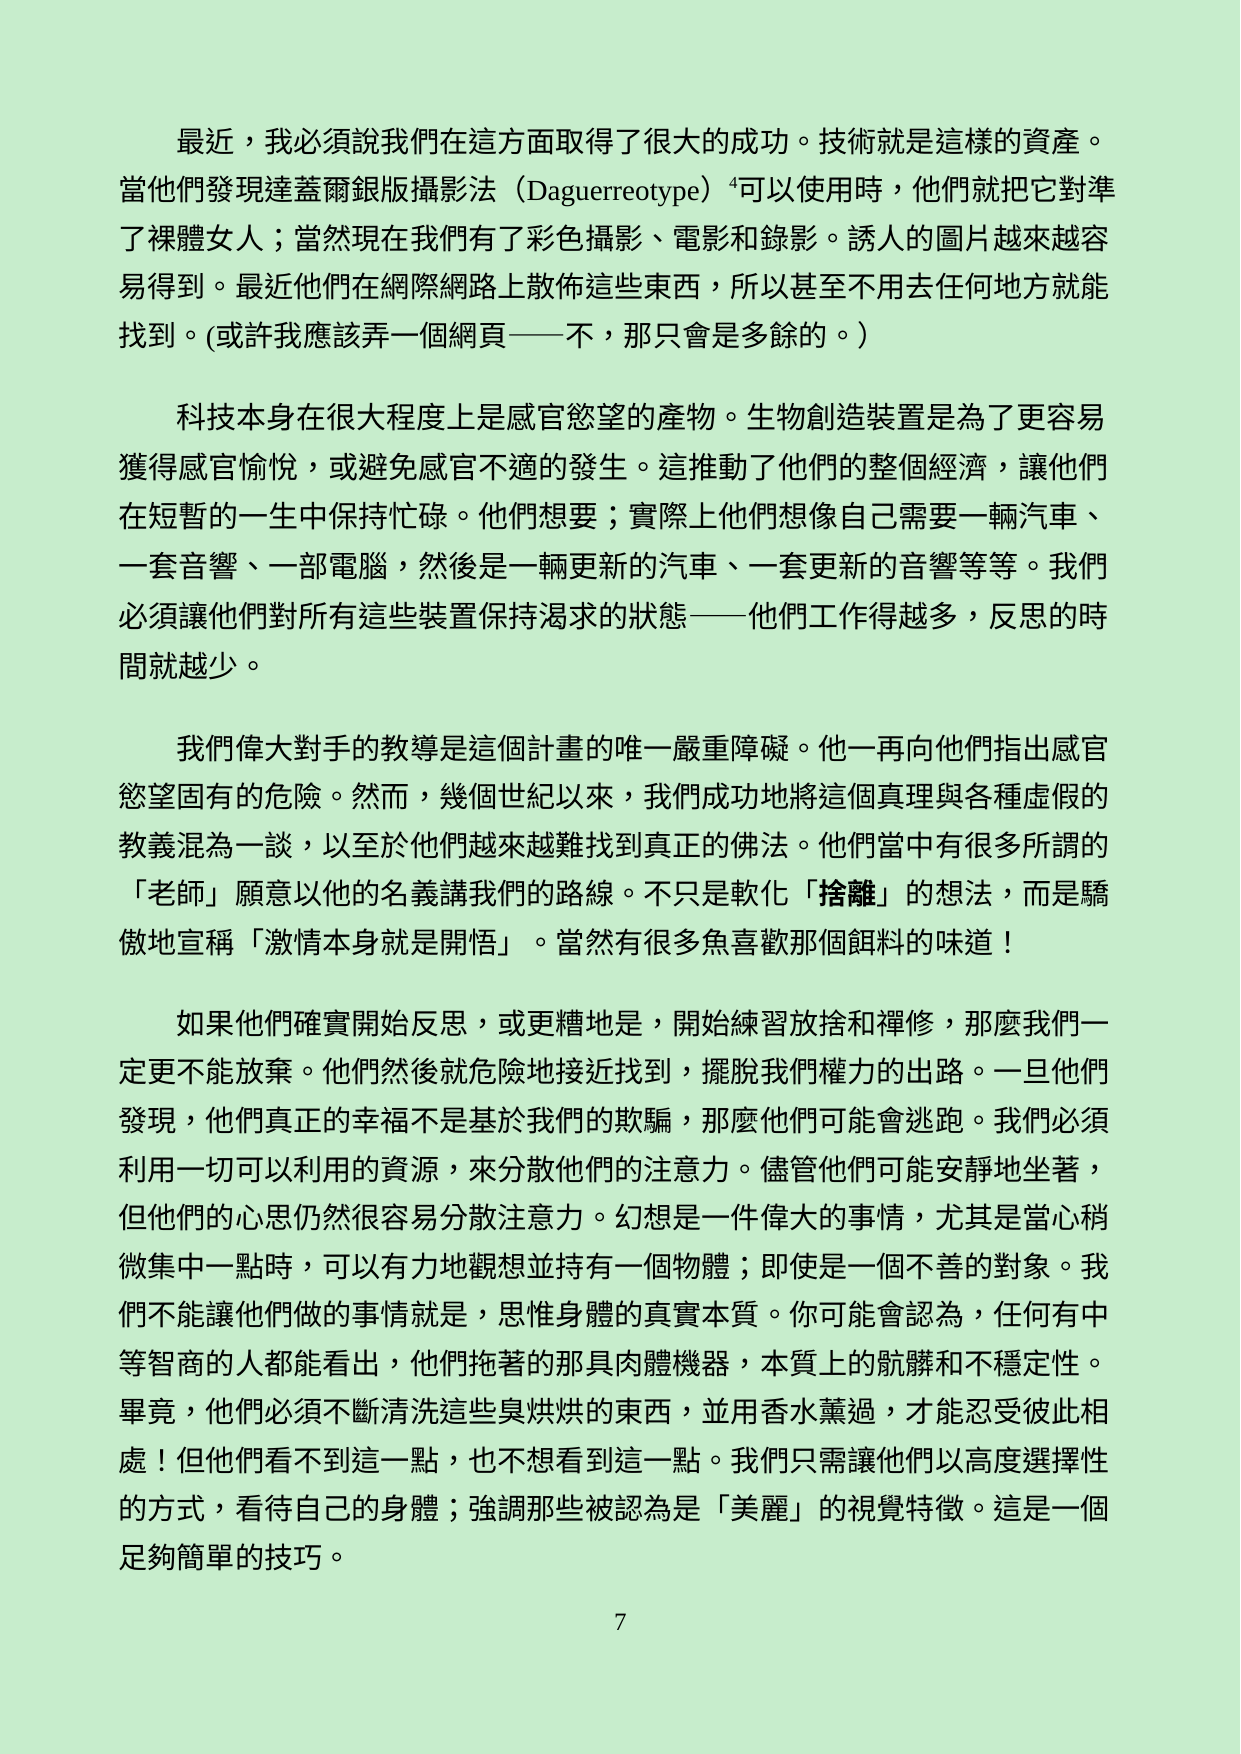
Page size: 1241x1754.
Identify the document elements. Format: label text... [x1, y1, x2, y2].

text 如果他們確實開始反思，或更糟地是，開始練習放捨和禪修，那麼我們一定更不能放棄。他們然後就危險地接近找到，擺脫我們權力的出路。一旦他們發現，他們真正的幸福不是基於我們的欺騙，那麼他們可能會逃跑。我們必須利用一切可以利用的資源，來分散他們的注意力。儘管他們可能安靜地坐著，但他們的心思仍然很容易分散注意力。幻想是一件偉大的事情，尤其是當心稍微集中一點時，可以有力地觀想並持有一個物體；即使是一個不善的對象。我們不能讓他們做的事情就是，思惟身體的真實本質。你可能會認為，任何有中等智商的人都能看出，他們拖著的那具肉體機器，本質上的骯髒和不穩定性。畢竟，他們必須不斷清洗這些臭烘烘的東西，並用香水薰過，才能忍受彼此相處！但他們看不到這一點，也不想看到這一點。我們只需讓他們以高度選擇性的方式，看待自己的身體；強調那些被認為是「美麗」的視覺特徵。這是一個足夠簡單的技巧。 [118, 1000, 1122, 1577]
text 我們偉大對手的教導是這個計畫的唯一嚴重障礙。他一再向他們指出感官慾望固有的危險。然而，幾個世紀以來，我們成功地將這個真理與各種虛假的教義混為一談，以至於他們越來越難找到真正的佛法。他們當中有很多所謂的「老師」願意以他的名義講我們的路線。不只是軟化「捨離」的想法，而是驕傲地宣稱「激情本身就是開悟」。當然有很多魚喜歡那個餌料的味道！ [118, 725, 1122, 962]
text 科技本身在很大程度上是感官慾望的產物。生物創造裝置是為了更容易獲得感官愉悅，或避免感官不適的發生。這推動了他們的整個經濟，讓他們在短暫的一生中保持忙碌。他們想要；實際上他們想像自己需要一輛汽車、一套音響、一部電腦，然後是一輛更新的汽車、一套更新的音響等等。我們必須讓他們對所有這些裝置保持渴求的狀態——他們工作得越多，反思的時間就越少。 [118, 393, 1122, 686]
text 最近，我必須說我們在這方面取得了很大的成功。技術就是這樣的資產。當他們發現達蓋爾銀版攝影法（Daguerreotype）可以使用時，他們就把它對準了裸體女人；當然現在我們有了彩色攝影、電影和錄影。誘人的圖片越來越容易得到。最近他們在網際網路上散佈這些東西，所以甚至不用去任何地方就能找到。(或許我應該弄一個網頁——不，那只會是多餘的。） [118, 118, 1122, 354]
